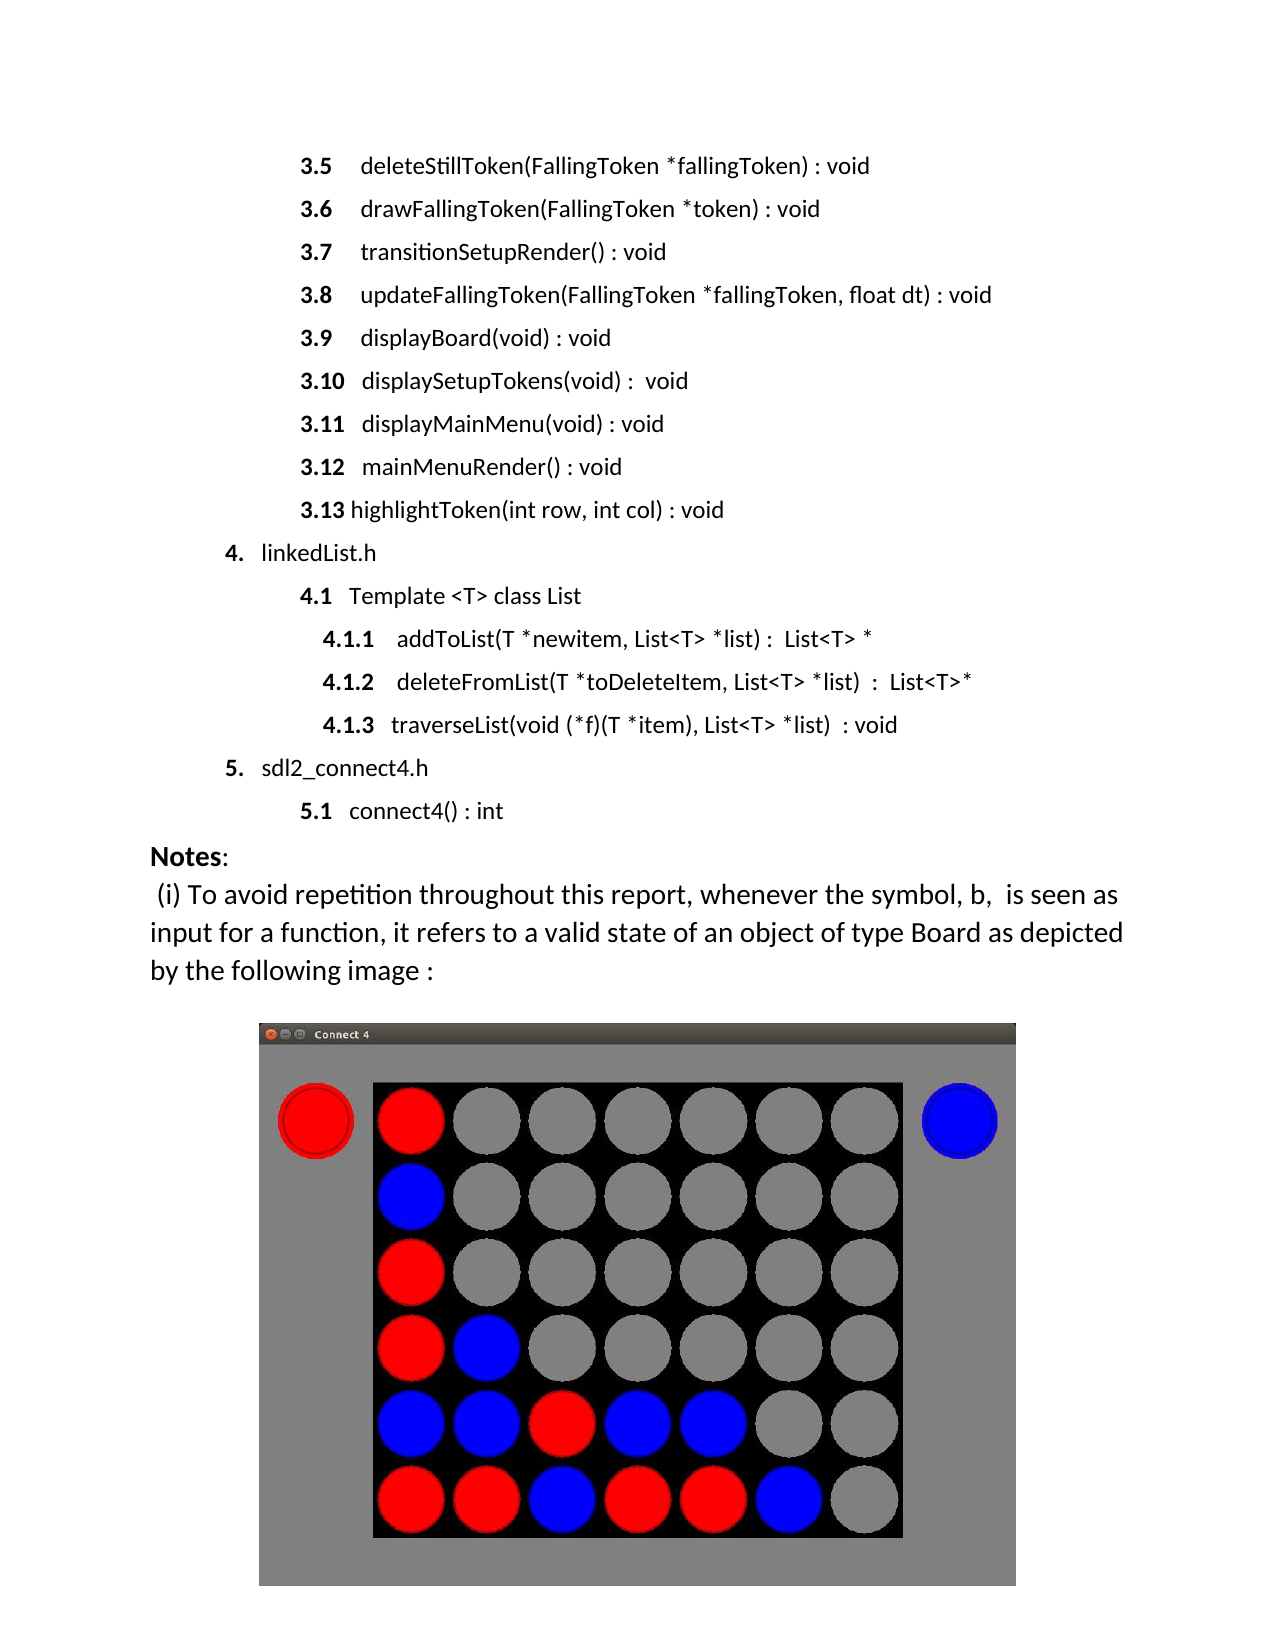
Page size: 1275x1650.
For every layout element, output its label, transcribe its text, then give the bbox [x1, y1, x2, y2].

text 5. sdl2_connect4.h [150, 752, 1125, 783]
picture [259, 1023, 1016, 1586]
text 3.9 displayBoard(void) : void [300, 322, 1125, 353]
text 4. linkedList.h [150, 537, 1125, 568]
text 3.10 displaySetupTokens(void) : void [300, 365, 1125, 396]
text 4.1 Template <T> class List [150, 580, 1125, 611]
text 3.13 highlightToken(int row, int col) : void [300, 494, 1125, 525]
text 3.6 drawFallingToken(FallingToken *token) : void [300, 193, 1125, 223]
text 3.12 mainMenuRender() : void [300, 451, 1125, 482]
text 5.1 connect4() : int [150, 795, 1125, 826]
text 4.1.1 addToList(T *newitem, List<T> *list) : List<T> * [150, 623, 1125, 654]
text 4.1.2 deleteFromList(T *toDeleteItem, List<T> *list) : List<T>* [150, 666, 1125, 697]
text 3.8 updateFallingToken(FallingToken *fallingToken, float dt) : void [300, 279, 1125, 309]
text 3.5 deleteStillToken(FallingToken *fallingToken) : void [150, 150, 1125, 181]
text Notes: (i) To avoid repetition throughout this report, whenever the symbol, b, is seen as input for a function, it refers to a valid state of an object of type Board as depicted by the following image : [150, 838, 1125, 988]
text 3.7 transitionSetupRender() : void [225, 236, 1125, 267]
text 3.11 displayMainMenu(void) : void [300, 408, 1125, 439]
text 4.1.3 traverseList(void (*f)(T *item), List<T> *list) : void [150, 709, 1125, 740]
